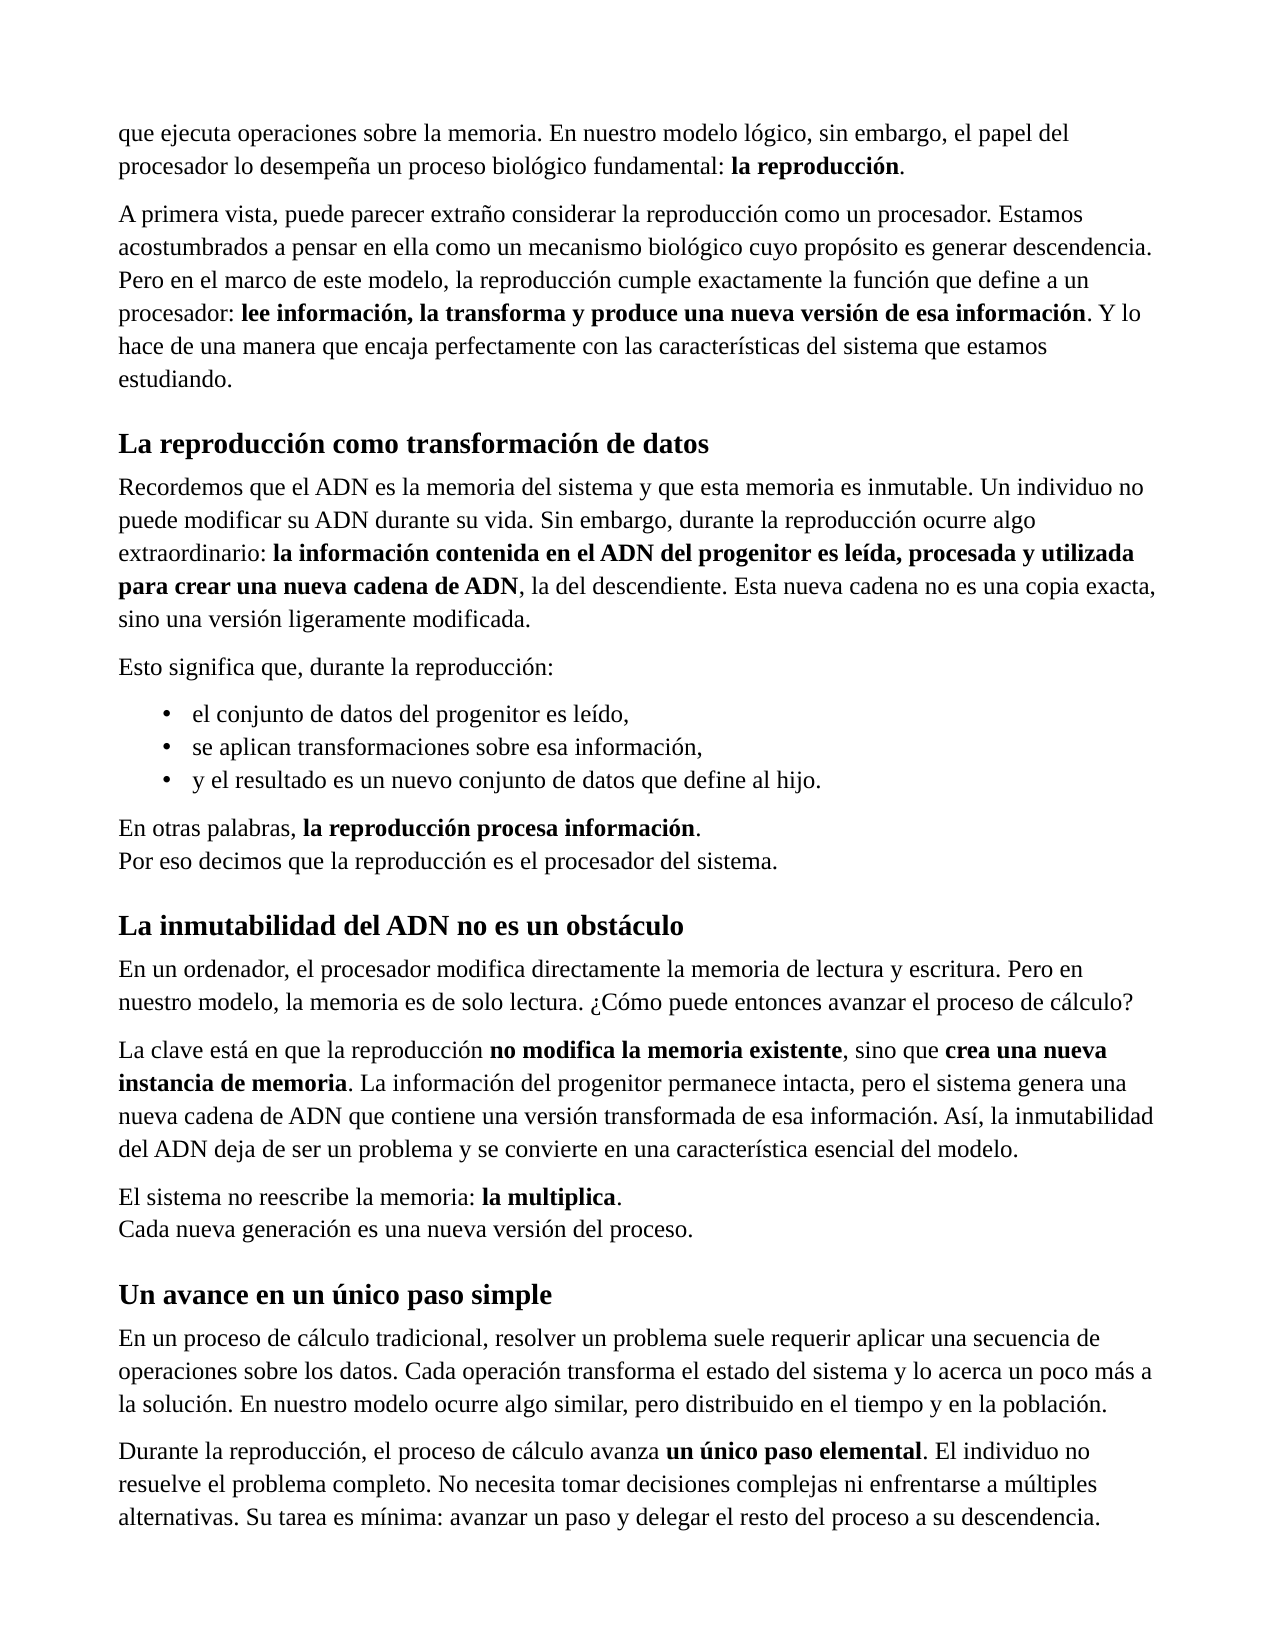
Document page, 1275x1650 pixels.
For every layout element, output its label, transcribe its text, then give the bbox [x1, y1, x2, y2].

list el conjunto de datos del progenitor es leído, [162, 699, 1157, 728]
text En un ordenador, el procesador modifica directamente la memoria de lectura y escritura. Pero en nuestro modelo, la memoria es de solo lectura. ¿Cómo puede entonces avanzar el proceso de cálculo? [118, 954, 1157, 1016]
text Esto significa que, durante la reproducción: [118, 652, 1157, 681]
text En un proceso de cálculo tradicional, resolver un problema suele requerir aplicar una secuencia de operaciones sobre los datos. Cada operación transforma el estado del sistema y lo acerca un poco más a la solución. En nuestro modelo ocurre algo similar, pero distribuido en el tiempo y en la población. [118, 1323, 1157, 1418]
list y el resultado es un nuevo conjunto de datos que define al hijo. [162, 765, 1157, 794]
text Durante la reproducción, el proceso de cálculo avanza un único paso elemental. El individuo no resuelve el problema completo. No necesita tomar decisiones complejas ni enfrentarse a múltiples alternativas. Su tarea es mínima: avanzar un paso y delegar el resto del proceso a su descendencia. [118, 1436, 1157, 1531]
list se aplican transformaciones sobre esa información, [162, 732, 1157, 761]
subtitle La reproducción como transformación de datos [118, 426, 1157, 459]
text El sistema no reescribe la memoria: la multiplica. Cada nueva generación es una nueva versión del proceso. [118, 1182, 1157, 1243]
text La clave está en que la reproducción no modifica la memoria existente, sino que crea una nueva instancia de memoria. La información del progenitor permanece intacta, pero el sistema genera una nueva cadena de ADN que contiene una versión transformada de esa información. Así, la inmutabilidad del ADN deja de ser un problema y se convierte en una característica esencial del modelo. [118, 1035, 1157, 1163]
subtitle La inmutabilidad del ADN no es un obstáculo [118, 908, 1157, 942]
text Recordemos que el ADN es la memoria del sistema y que esta memoria es inmutable. Un individuo no puede modificar su ADN durante su vida. Sin embargo, durante la reproducción ocurre algo extraordinario: la información contenida en el ADN del progenitor es leída, procesada y utilizada para crear una nueva cadena de ADN, la del descendiente. Esta nueva cadena no es una copia exacta, sino una versión ligeramente modificada. [118, 472, 1157, 633]
text que ejecuta operaciones sobre la memoria. En nuestro modelo lógico, sin embargo, el papel del procesador lo desempeña un proceso biológico fundamental: la reproducción. [118, 118, 1157, 180]
text A primera vista, puede parecer extraño considerar la reproducción como un procesador. Estamos acostumbrados a pensar en ella como un mecanismo biológico cuyo propósito es generar descendencia. Pero en el marco de este modelo, la reproducción cumple exactamente la función que define a un procesador: lee información, la transforma y produce una nueva versión de esa información. Y lo hace de una manera que encaja perfectamente con las características del sistema que estamos estudiando. [118, 199, 1157, 393]
text En otras palabras, la reproducción procesa información. Por eso decimos que la reproducción es el procesador del sistema. [118, 813, 1157, 875]
subtitle Un avance en un único paso simple [118, 1277, 1157, 1310]
